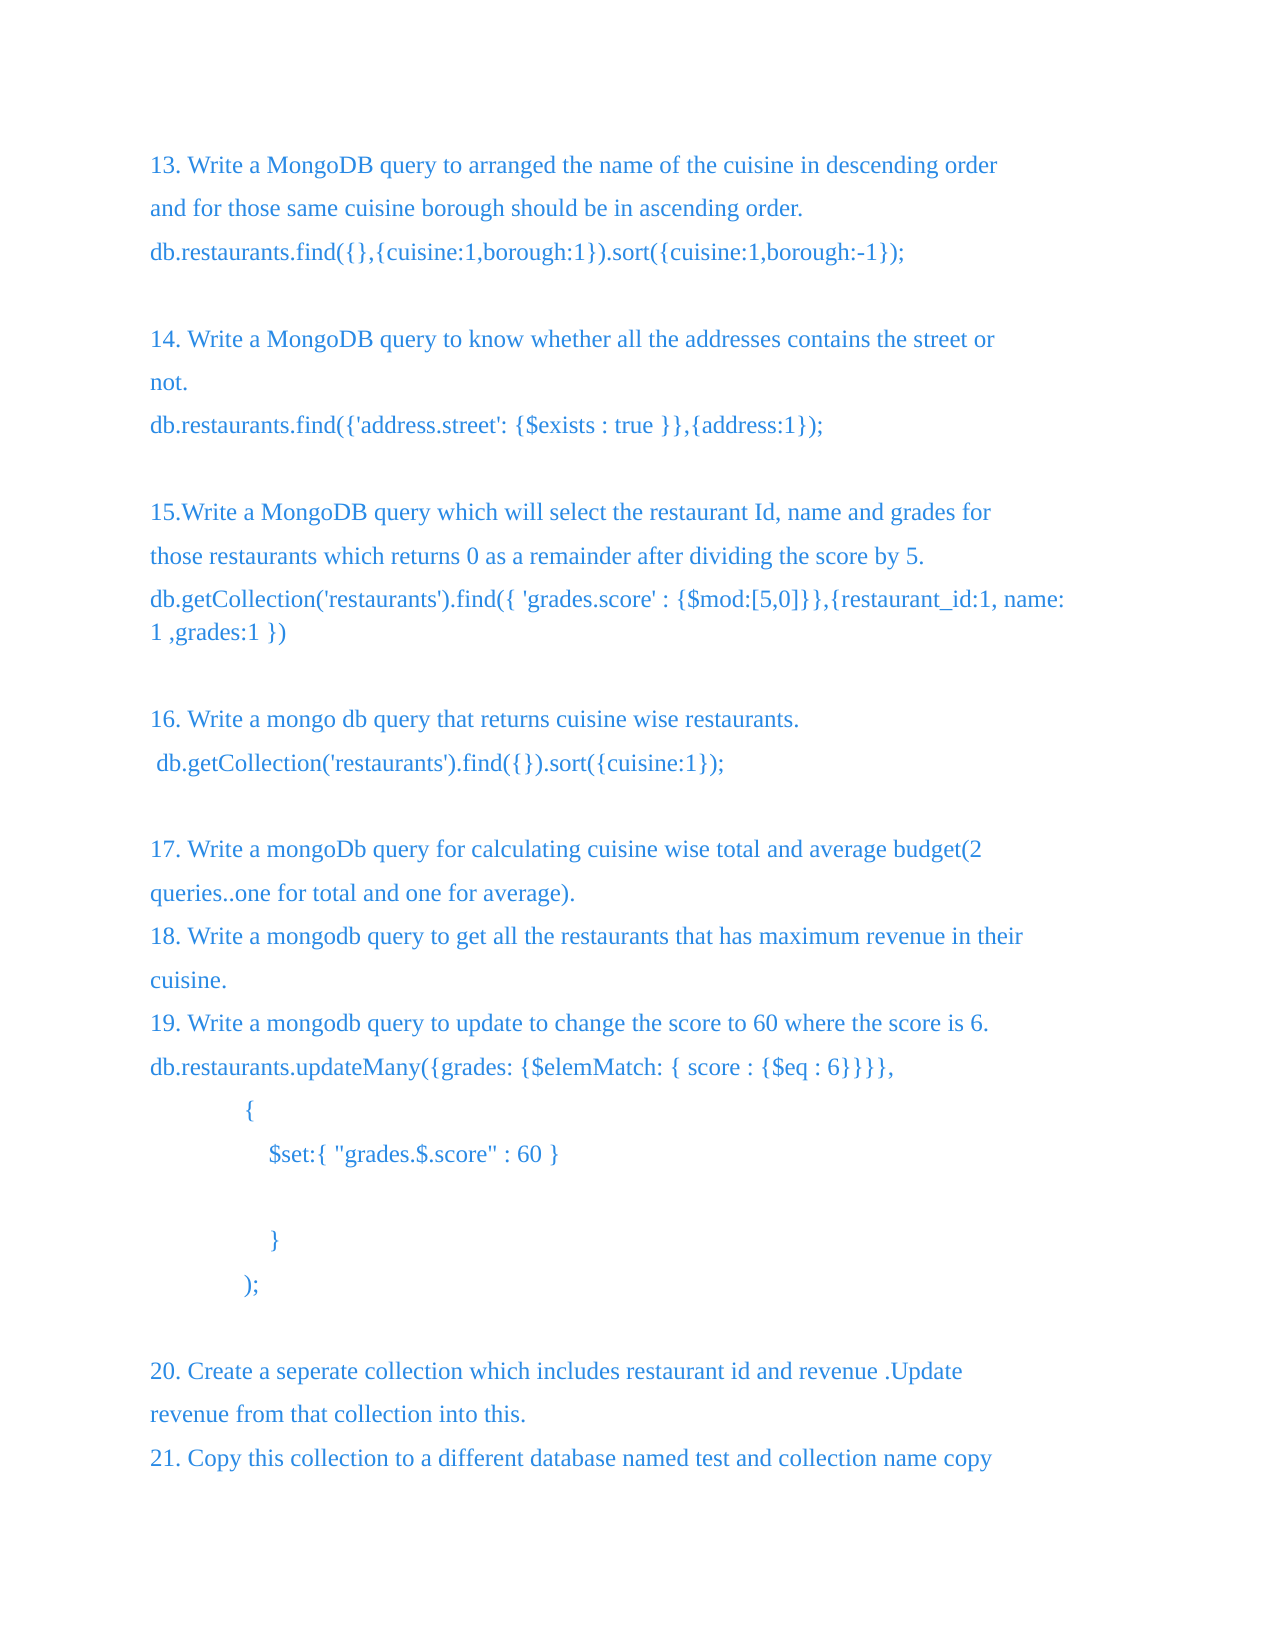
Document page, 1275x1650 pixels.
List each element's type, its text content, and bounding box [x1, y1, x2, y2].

text db.restaurants.find({'address.street': {$exists : true }},{address:1}); [150, 411, 1125, 439]
text not. [150, 367, 1125, 396]
text 20. Create a seperate collection which includes restaurant id and revenue .Update [150, 1356, 1125, 1384]
text cuisine. [150, 965, 1125, 994]
text those restaurants which returns 0 as a remainder after dividing the score by 5. [150, 541, 1125, 570]
text 18. Write a mongodb query to get all the restaurants that has maximum revenue in their [150, 921, 1125, 950]
text ); [150, 1269, 1125, 1298]
text 17. Write a mongoDb query for calculating cuisine wise total and average budget(2 [150, 834, 1125, 863]
text } [150, 1226, 1125, 1254]
text db.restaurants.find({},{cuisine:1,borough:1}).sort({cuisine:1,borough:-1}); [150, 237, 1125, 266]
text and for those same cuisine borough should be in ascending order. [150, 193, 1125, 222]
text db.getCollection('restaurants').find({}).sort({cuisine:1}); [150, 748, 1125, 776]
text 19. Write a mongodb query to update to change the score to 60 where the score is 6. [150, 1008, 1125, 1037]
text $set:{ "grades.$.score" : 60 } [150, 1139, 1125, 1167]
text 16. Write a mongo db query that returns cuisine wise restaurants. [150, 704, 1125, 733]
text { [150, 1095, 1125, 1124]
text 15.Write a MongoDB query which will select the restaurant Id, name and grades for [150, 497, 1125, 526]
text db.getCollection('restaurants').find({ 'grades.score' : {$mod:[5,0]}},{restaurant_id:1, name: 1 ,grades:1 }) [150, 584, 1125, 646]
text revenue from that collection into this. [150, 1399, 1125, 1428]
text db.restaurants.updateMany({grades: {$elemMatch: { score : {$eq : 6}}}}, [150, 1052, 1125, 1081]
text queries..one for total and one for average). [150, 878, 1125, 907]
text 13. Write a MongoDB query to arranged the name of the cuisine in descending order [150, 150, 1125, 179]
text 21. Copy this collection to a different database named test and collection name copy [150, 1443, 1125, 1471]
text 14. Write a MongoDB query to know whether all the addresses contains the street or [150, 324, 1125, 352]
